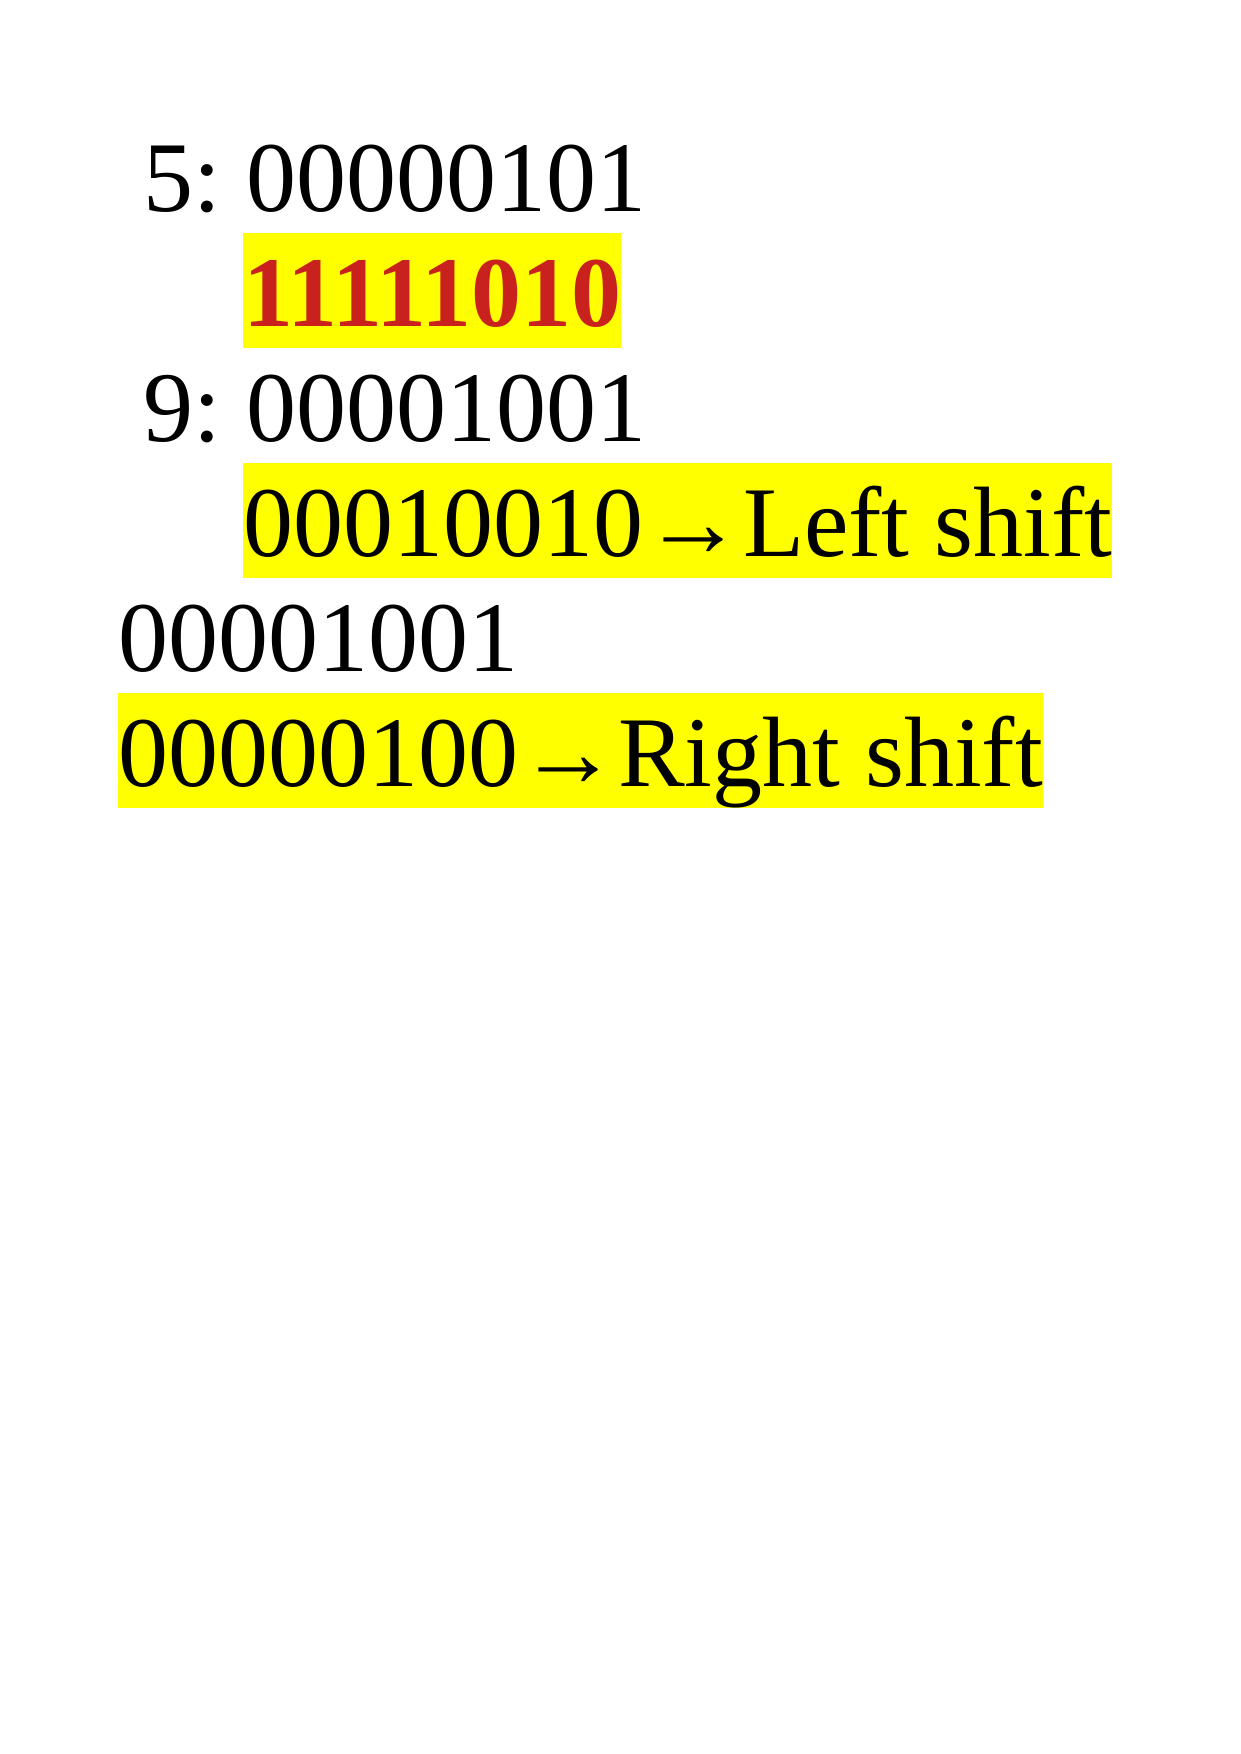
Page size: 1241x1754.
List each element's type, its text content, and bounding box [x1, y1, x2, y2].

text 5: 00000101 [118, 118, 1122, 233]
text 11111010 [118, 233, 1122, 348]
text 9: 00001001 [118, 348, 1122, 463]
text 00001001 [118, 578, 1122, 693]
text 00000100→Right shift [118, 693, 1122, 808]
text 00010010→Left shift [118, 463, 1122, 578]
